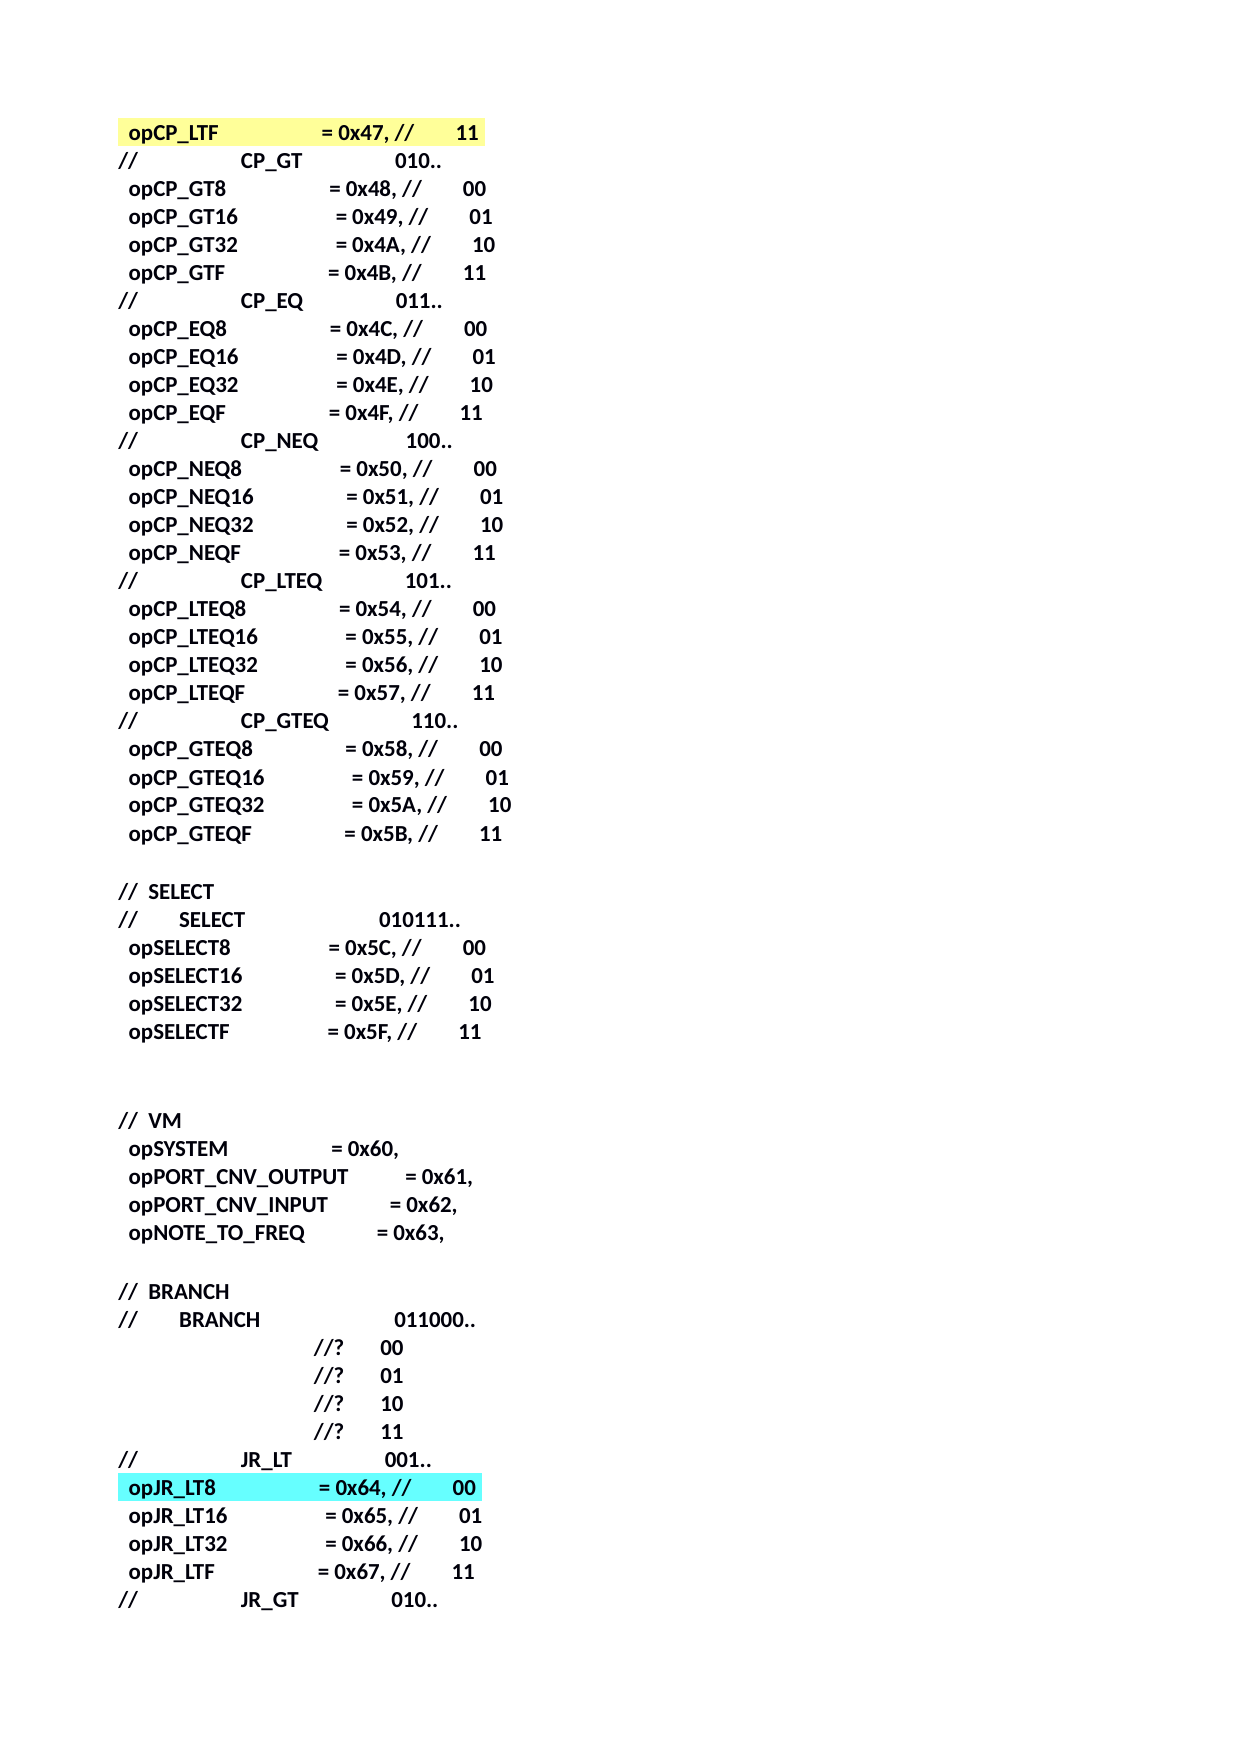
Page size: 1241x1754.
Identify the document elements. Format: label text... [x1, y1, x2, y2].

text opPORT_CNV_INPUT = 0x62, [118, 1190, 1122, 1218]
text opCP_GTEQ32 = 0x5A, // 10 [118, 791, 1122, 819]
text // SELECT [118, 877, 1122, 905]
text opCP_NEQ16 = 0x51, // 01 [118, 482, 1122, 510]
text opCP_GT8 = 0x48, // 00 [118, 174, 1122, 202]
text opCP_GT32 = 0x4A, // 10 [118, 230, 1122, 258]
text //? 00 [118, 1333, 1122, 1361]
text opPORT_CNV_OUTPUT = 0x61, [118, 1162, 1122, 1190]
text opSELECT32 = 0x5E, // 10 [118, 989, 1122, 1017]
text opSELECTF = 0x5F, // 11 [118, 1017, 1122, 1045]
text // JR_GT 010.. [118, 1585, 1122, 1613]
text opCP_GTF = 0x4B, // 11 [118, 258, 1122, 286]
text opJR_LT32 = 0x66, // 10 [118, 1529, 1122, 1557]
text opCP_LTEQF = 0x57, // 11 [118, 678, 1122, 707]
text opCP_LTEQ8 = 0x54, // 00 [118, 594, 1122, 622]
text opSYSTEM = 0x60, [118, 1134, 1122, 1162]
text //? 11 [118, 1417, 1122, 1445]
text opCP_LTEQ16 = 0x55, // 01 [118, 622, 1122, 651]
text opCP_LTEQ32 = 0x56, // 10 [118, 651, 1122, 678]
text opCP_GTEQF = 0x5B, // 11 [118, 819, 1122, 847]
text opSELECT16 = 0x5D, // 01 [118, 961, 1122, 989]
text opCP_EQ8 = 0x4C, // 00 [118, 314, 1122, 342]
text // BRANCH [118, 1277, 1122, 1305]
text //? 10 [118, 1389, 1122, 1417]
text // CP_EQ 011.. [118, 286, 1122, 314]
text opJR_LT16 = 0x65, // 01 [118, 1501, 1122, 1529]
text opCP_GTEQ16 = 0x59, // 01 [118, 763, 1122, 791]
text opCP_EQF = 0x4F, // 11 [118, 398, 1122, 426]
text opJR_LTF = 0x67, // 11 [118, 1557, 1122, 1585]
text // CP_GTEQ 110.. [118, 707, 1122, 734]
text opCP_NEQ32 = 0x52, // 10 [118, 510, 1122, 538]
text opCP_LTF = 0x47, // 11 [118, 118, 1122, 146]
text opCP_GT16 = 0x49, // 01 [118, 202, 1122, 230]
text opCP_NEQ8 = 0x50, // 00 [118, 454, 1122, 482]
text opSELECT8 = 0x5C, // 00 [118, 933, 1122, 961]
text opCP_GTEQ8 = 0x58, // 00 [118, 734, 1122, 763]
text opNOTE_TO_FREQ = 0x63, [118, 1218, 1122, 1246]
text // VM [118, 1106, 1122, 1134]
text // CP_NEQ 100.. [118, 426, 1122, 454]
text //? 01 [118, 1361, 1122, 1389]
text // BRANCH 011000.. [118, 1305, 1122, 1333]
text // CP_GT 010.. [118, 146, 1122, 174]
text opCP_EQ16 = 0x4D, // 01 [118, 342, 1122, 370]
text opJR_LT8 = 0x64, // 00 [118, 1473, 1122, 1501]
text opCP_NEQF = 0x53, // 11 [118, 538, 1122, 566]
text // JR_LT 001.. [118, 1445, 1122, 1473]
text // CP_LTEQ 101.. [118, 566, 1122, 594]
text opCP_EQ32 = 0x4E, // 10 [118, 370, 1122, 398]
text // SELECT 010111.. [118, 905, 1122, 933]
